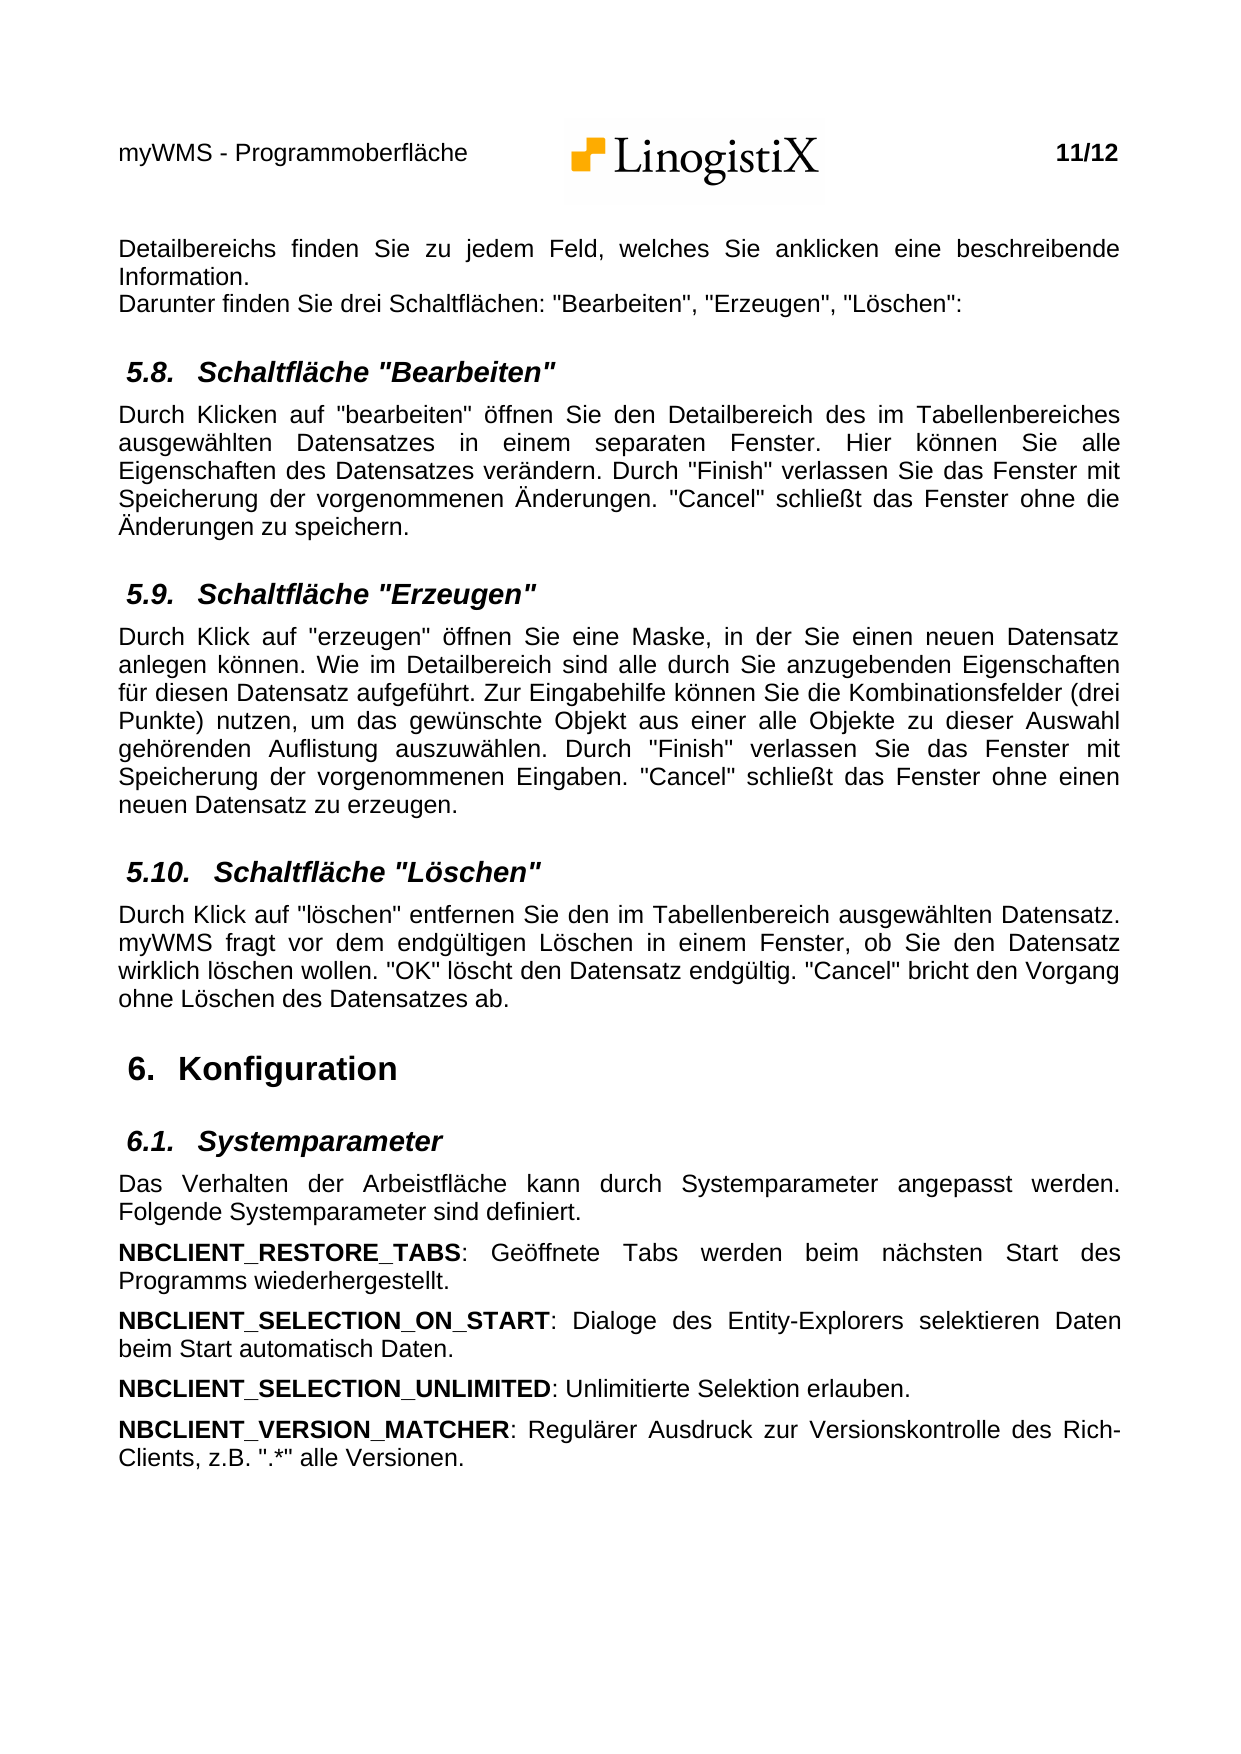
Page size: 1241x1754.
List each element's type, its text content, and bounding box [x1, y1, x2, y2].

text Detailbereichs finden Sie zu jedem Feld, welches Sie anklicken eine beschreibende Information. Darunter finden Sie drei Schaltflächen: "Bearbeiten", "Erzeugen", "Löschen": [118, 234, 1122, 318]
text NBCLIENT_SELECTION_ON_START: Dialoge des Entity-Explorers selektieren Daten beim Start automatisch Daten. [118, 1307, 1122, 1363]
text Durch Klick auf "löschen" entfernen Sie den im Tabellenbereich ausgewählten Datensatz. myWMS fragt vor dem endgültigen Löschen in einem Fenster, ob Sie den Datensatz wirklich löschen wollen. "OK" löscht den Datensatz endgültig. "Cancel" bricht den Vorgang ohne Löschen des Datensatzes ab. [118, 901, 1122, 1013]
subtitle Schaltfläche "Erzeugen" [118, 578, 1122, 611]
subtitle Schaltfläche "Löschen" [118, 856, 1122, 888]
text NBCLIENT_SELECTION_UNLIMITED: Unlimitierte Selektion erlauben. [118, 1375, 1122, 1403]
text Durch Klick auf "erzeugen" öffnen Sie eine Maske, in der Sie einen neuen Datensatz anlegen können. Wie im Detailbereich sind alle durch Sie anzugebenden Eigenschaften für diesen Datensatz aufgeführt. Zur Eingabehilfe können Sie die Kombinationsfelder (drei Punkte) nutzen, um das gewünschte Objekt aus einer alle Objekte zu dieser Auswahl gehörenden Auflistung auszuwählen. Durch "Finish" verlassen Sie das Fenster mit Speicherung der vorgenommenen Eingaben. "Cancel" schließt das Fenster ohne einen neuen Datensatz zu erzeugen. [118, 623, 1122, 818]
text NBCLIENT_VERSION_MATCHER: Regulärer Ausdruck zur Versionskontrolle des Rich-Clients, z.B. ".*" alle Versionen. [118, 1416, 1122, 1472]
text NBCLIENT_RESTORE_TABS: Geöffnete Tabs werden beim nächsten Start des Programms wiederhergestellt. [118, 1239, 1122, 1294]
text Das Verhalten der Arbeistfläche kann durch Systemparameter angepasst werden. Folgende Systemparameter sind definiert. [118, 1170, 1122, 1226]
text Durch Klicken auf "bearbeiten" öffnen Sie den Detailbereich des im Tabellenbereiches ausgewählten Datensatzes in einem separaten Fenster. Hier können Sie alle Eigenschaften des Datensatzes verändern. Durch "Finish" verlassen Sie das Fenster mit Speicherung der vorgenommenen Änderungen. "Cancel" schließt das Fenster ohne die Änderungen zu speichern. [118, 401, 1122, 540]
subtitle Systemparameter [118, 1125, 1122, 1158]
subtitle Schaltfläche "Bearbeiten" [118, 356, 1122, 388]
picture [564, 118, 825, 205]
subtitle Konfiguration [118, 1050, 1122, 1088]
